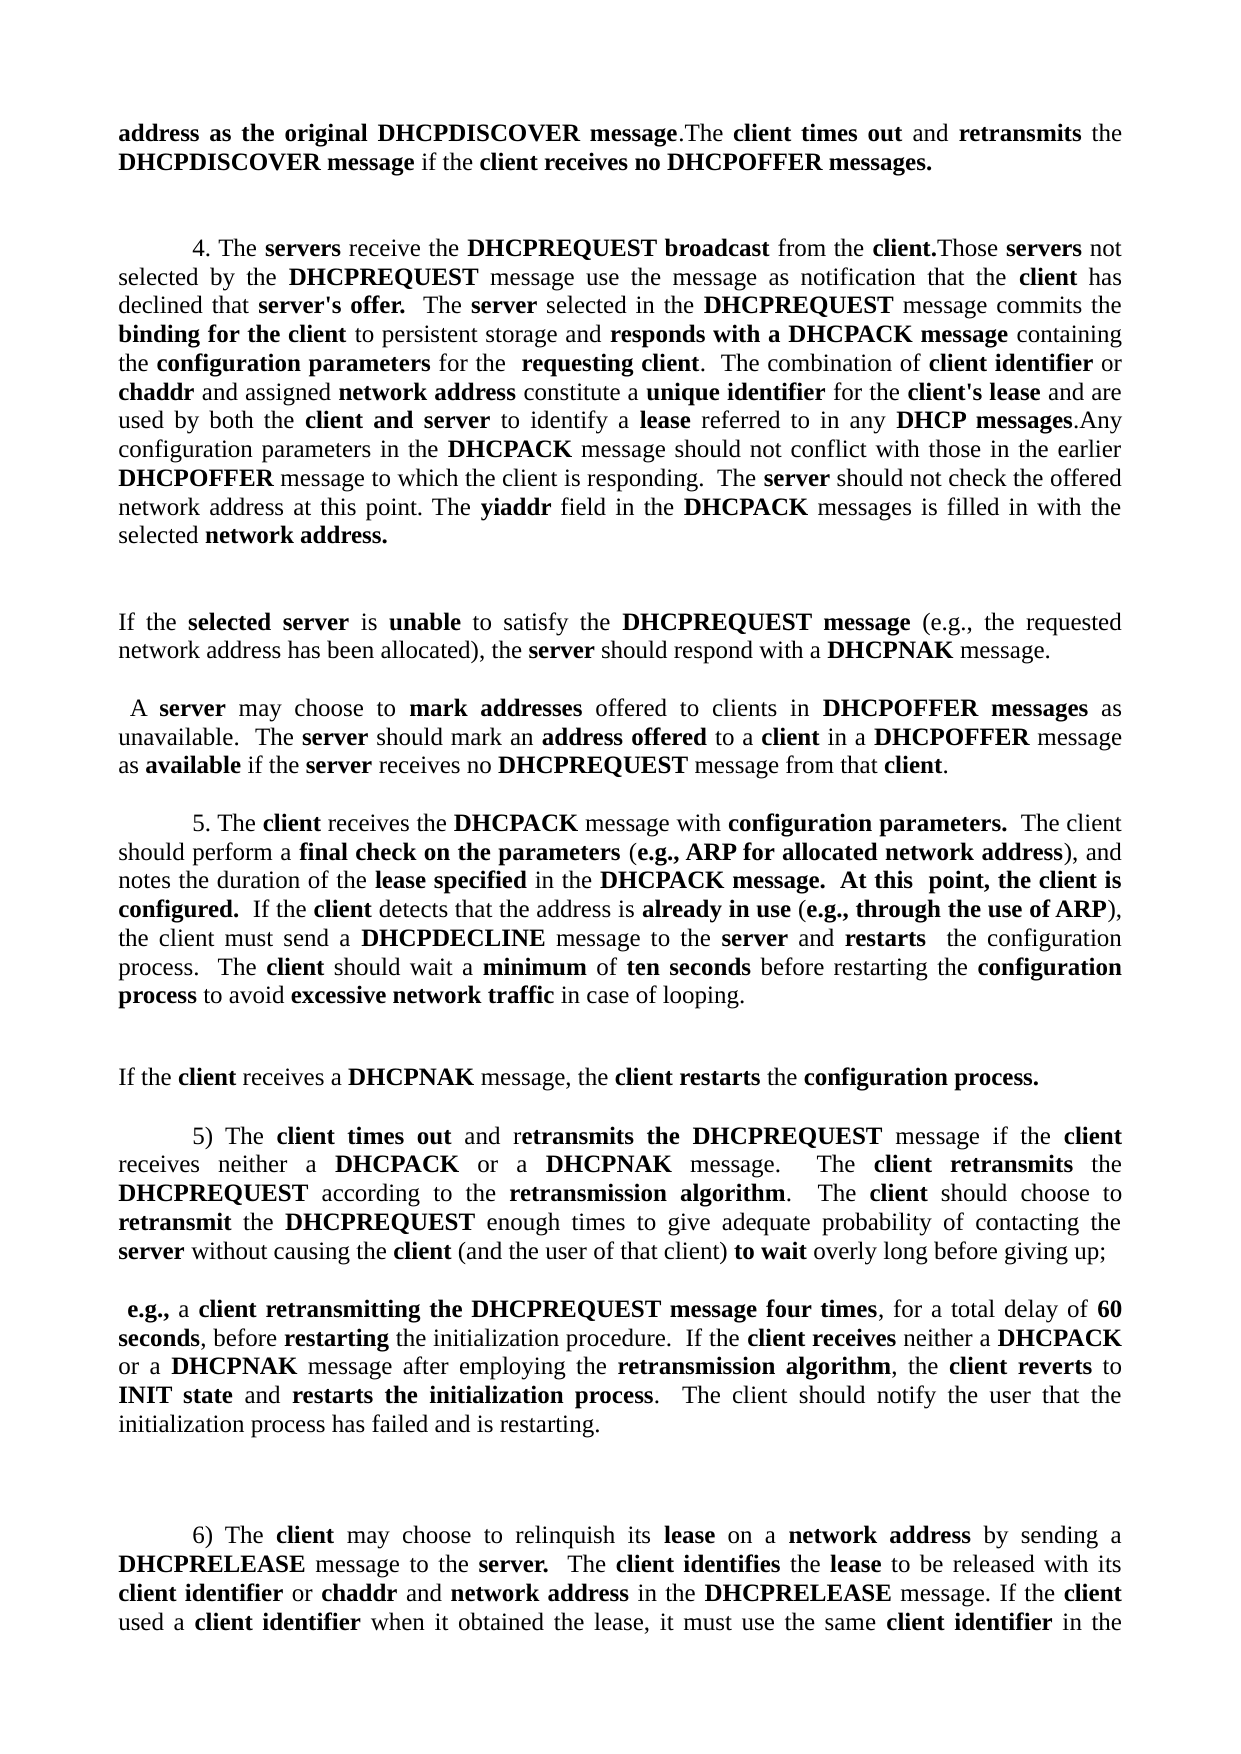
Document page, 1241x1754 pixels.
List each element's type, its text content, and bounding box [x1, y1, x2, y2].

text 5) The client times out and retransmits the DHCPREQUEST message if the client receives neither a DHCPACK or a DHCPNAK message. The client retransmits the DHCPREQUEST according to the retransmission algorithm. The client should choose to retransmit the DHCPREQUEST enough times to give adequate probability of contacting the server without causing the client (and the user of that client) to wait overly long before giving up; [118, 1121, 1122, 1264]
text address as the original DHCPDISCOVER message.The client times out and retransmits the DHCPDISCOVER message if the client receives no DHCPOFFER messages. [118, 118, 1122, 176]
text e.g., a client retransmitting the DHCPREQUEST message four times, for a total delay of 60 seconds, before restarting the initialization procedure. If the client receives neither a DHCPACK or a DHCPNAK message after employing the retransmission algorithm, the client reverts to INIT state and restarts the initialization process. The client should notify the user that the initialization process has failed and is restarting. [118, 1294, 1122, 1438]
text A server may choose to mark addresses offered to clients in DHCPOFFER messages as unavailable. The server should mark an address offered to a client in a DHCPOFFER message as available if the server receives no DHCPREQUEST message from that client. [118, 693, 1122, 779]
text 6) The client may choose to relinquish its lease on a network address by sending a DHCPRELEASE message to the server. The client identifies the lease to be released with its client identifier or chaddr and network address in the DHCPRELEASE message. If the client used a client identifier when it obtained the lease, it must use the same client identifier in the [118, 1520, 1122, 1635]
text If the client receives a DHCPNAK message, the client restarts the configuration process. [118, 1062, 1122, 1091]
text If the selected server is unable to satisfy the DHCPREQUEST message (e.g., the requested network address has been allocated), the server should respond with a DHCPNAK message. [118, 607, 1122, 664]
text 5. The client receives the DHCPACK message with configuration parameters. The client should perform a final check on the parameters (e.g., ARP for allocated network address), and notes the duration of the lease specified in the DHCPACK message. At this point, the client is configured. If the client detects that the address is already in use (e.g., through the use of ARP), the client must send a DHCPDECLINE message to the server and restarts the configuration process. The client should wait a minimum of ten seconds before restarting the configuration process to avoid excessive network traffic in case of looping. [118, 808, 1122, 1009]
text 4. The servers receive the DHCPREQUEST broadcast from the client.Those servers not selected by the DHCPREQUEST message use the message as notification that the client has declined that server's offer. The server selected in the DHCPREQUEST message commits the binding for the client to persistent storage and responds with a DHCPACK message containing the configuration parameters for the requesting client. The combination of client identifier or chaddr and assigned network address constitute a unique identifier for the client's lease and are used by both the client and server to identify a lease referred to in any DHCP messages.Any configuration parameters in the DHCPACK message should not conflict with those in the earlier DHCPOFFER message to which the client is responding. The server should not check the offered network address at this point. The yiaddr field in the DHCPACK messages is filled in with the selected network address. [118, 233, 1122, 549]
